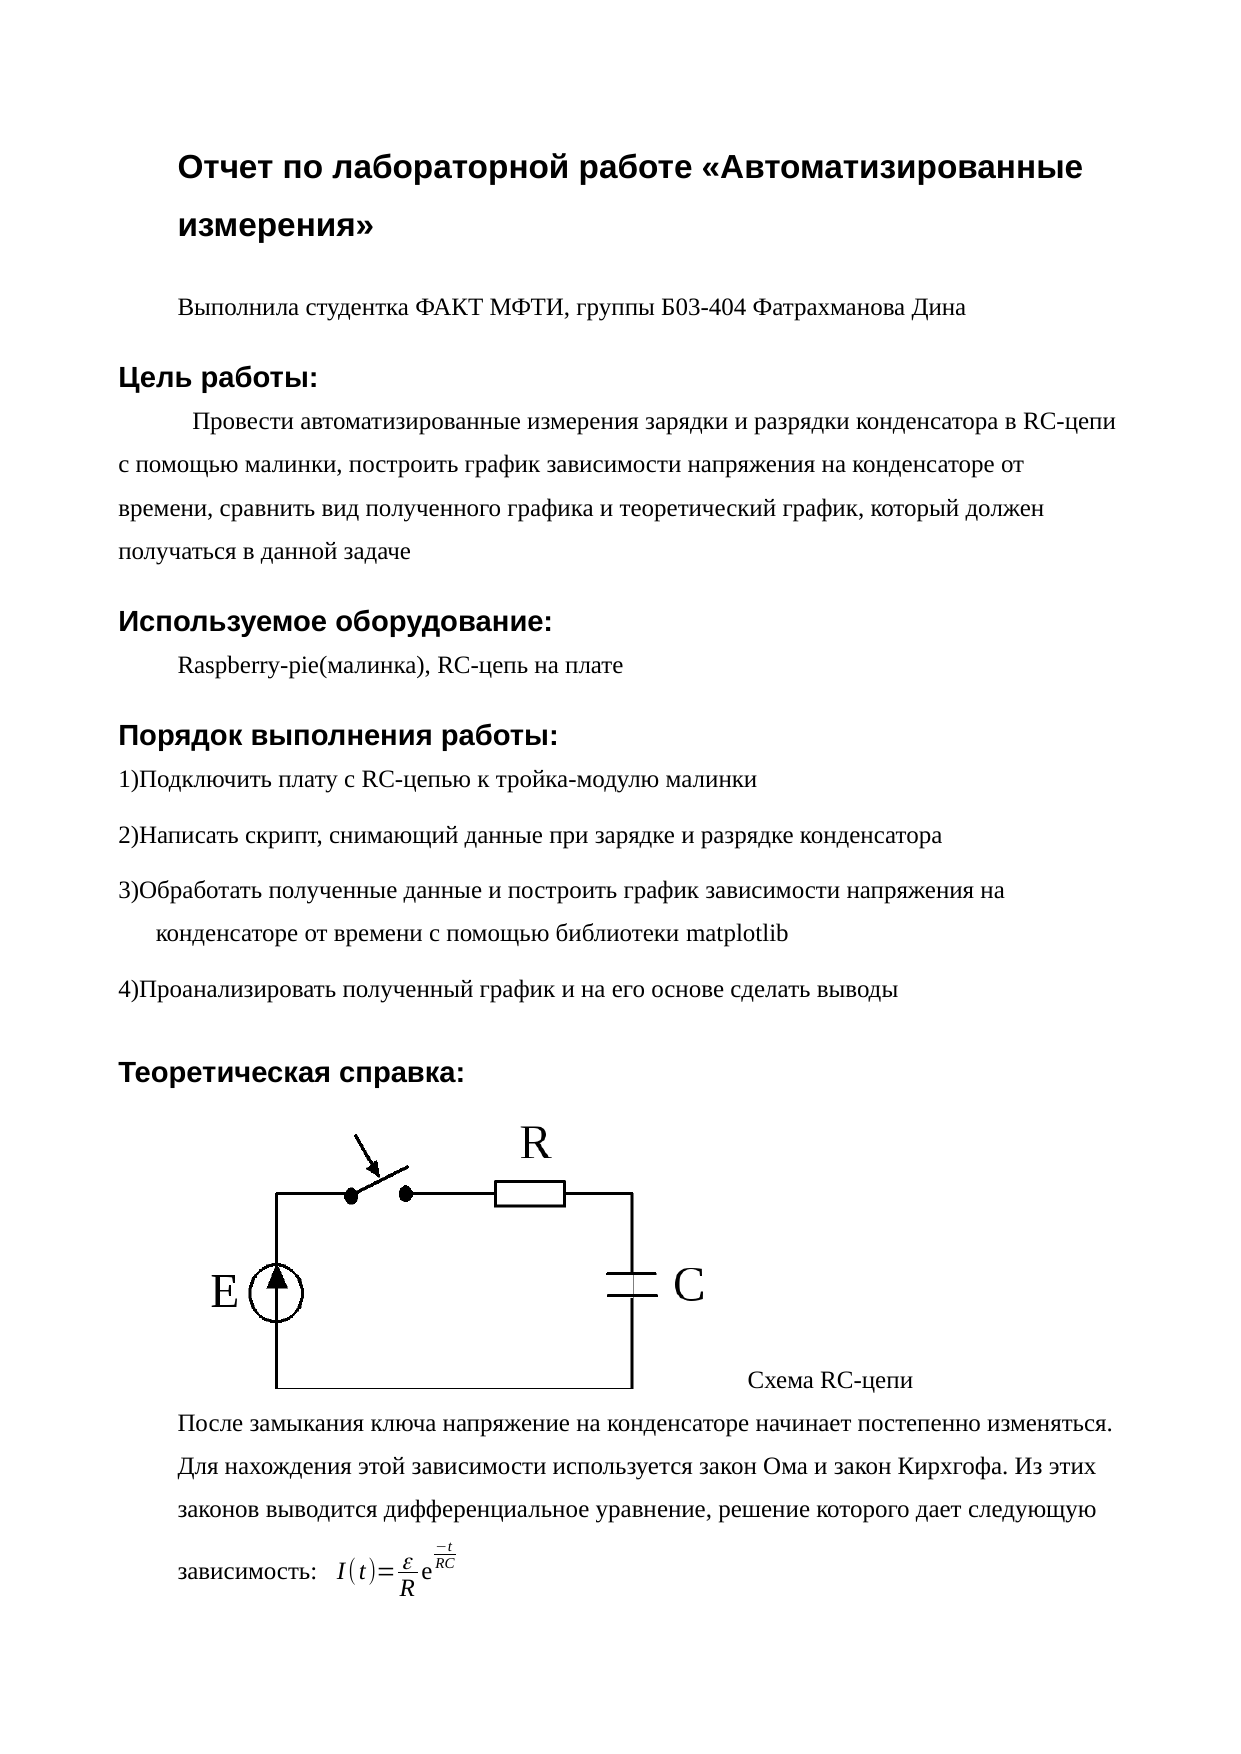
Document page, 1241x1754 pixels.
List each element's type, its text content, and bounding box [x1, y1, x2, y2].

text Raspberry-pie(малинка), RC-цепь на плате [177, 650, 1122, 679]
text 2)Написать скрипт, снимающий данные при зарядке и разрядке конденсатора [118, 820, 1122, 848]
subtitle Цель работы: [118, 360, 1122, 394]
text 4)Проанализировать полученный график и на его основе сделать выводы [118, 974, 1122, 1003]
text Выполнила студентка ФАКТ МФТИ, группы Б03-404 Фатрахманова Дина [177, 292, 1122, 321]
text После замыкания ключа напряжение на конденсаторе начинает постепенно изменяться. Для нахождения этой зависимости используется закон Ома и закон Кирхгофа. Из этих законов выводится дифференциальное уравнение, решение которого дает следующую зависимость: [177, 1408, 1122, 1601]
picture [189, 1100, 736, 1389]
subtitle Используемое оборудование: [118, 604, 1122, 637]
subtitle Порядок выполнения работы: [118, 718, 1122, 752]
subtitle Теоретическая справка: [118, 1055, 1122, 1088]
text Провести автоматизированные измерения зарядки и разрядки конденсатора в RC-цепи с помощью малинки, построить график зависимости напряжения на конденсаторе от времени, сравнить вид полученного графика и теоретический график, который должен получаться в данной задаче [118, 406, 1122, 564]
title Отчет по лабораторной работе «Автоматизированные измерения» [177, 148, 1122, 244]
text Схема RC-цепи [177, 1101, 1122, 1393]
text 3)Обработать полученные данные и построить график зависимости напряжения на конденсаторе от времени с помощью библиотеки matplotlib [118, 875, 1122, 947]
text 1)Подключить плату с RC-цепью к тройка-модулю малинки [118, 764, 1122, 793]
